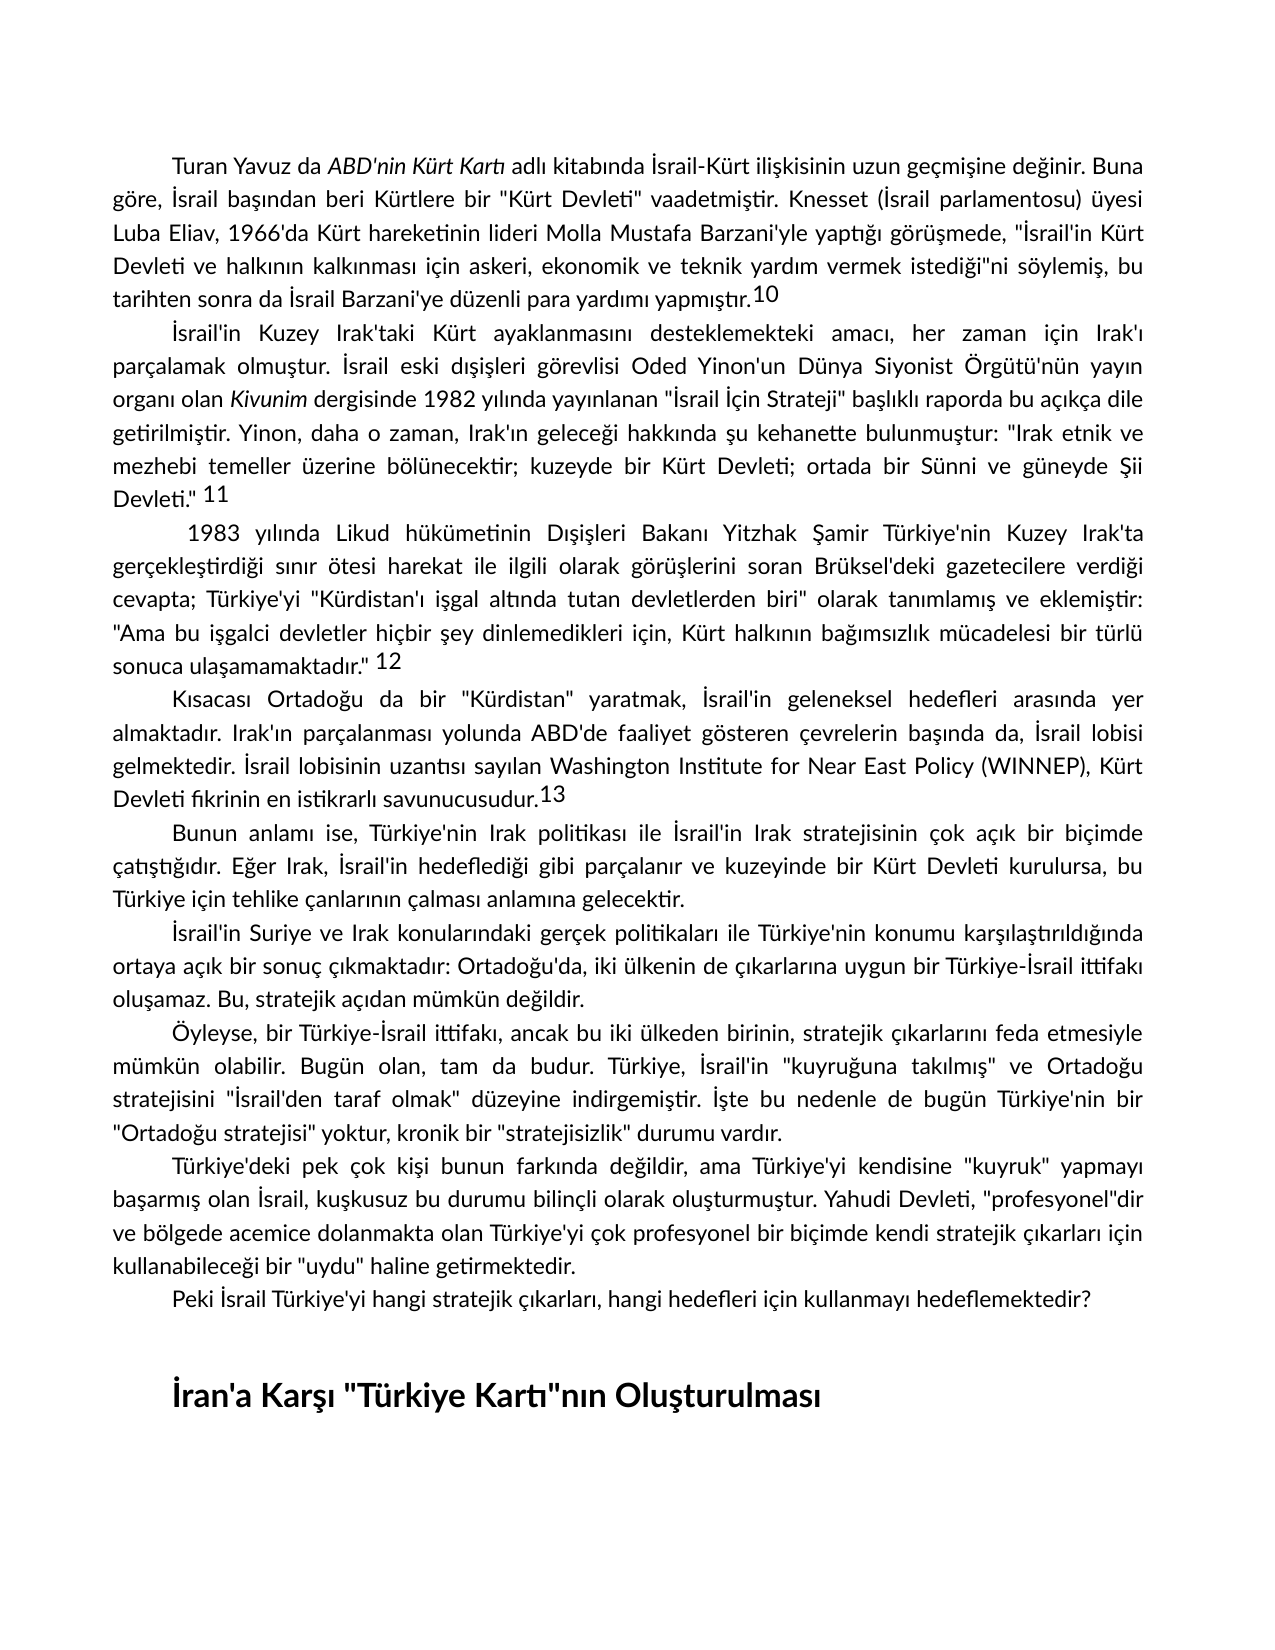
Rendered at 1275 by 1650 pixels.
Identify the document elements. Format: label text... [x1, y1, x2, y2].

text İsrail'in Suriye ve Irak konularındaki gerçek politikaları ile Türkiye'nin konumu karşılaştırıldığında ortaya açık bir sonuç çıkmaktadır: Ortadoğu'da, iki ülkenin de çıkarlarına uygun bir Türkiye-İsrail ittifakı oluşamaz. Bu, stratejik açıdan mümkün değildir. [112, 914, 1145, 1014]
text Kısacası Ortadoğu da bir "Kürdistan" yaratmak, İsrail'in geleneksel hedefleri arasında yer almaktadır. Irak'ın parçalanması yolunda ABD'de faaliyet gösteren çevrelerin başında da, İsrail lobisi gelmektedir. İsrail lobisinin uzantısı sayılan Washington Institute for Near East Policy (WINNEP), Kürt Devleti fikrinin en istikrarlı savunucusudur.13 [112, 681, 1145, 814]
text Türkiye'deki pek çok kişi bunun farkında değildir, ama Türkiye'yi kendisine "kuyruk" yapmayı başarmış olan İsrail, kuşkusuz bu durumu bilinçli olarak oluşturmuştur. Yahudi Devleti, "profesyonel"dir ve bölgede acemice dolanmakta olan Türkiye'yi çok profesyonel bir biçimde kendi stratejik çıkarları için kullanabileceği bir "uydu" haline getirmektedir. [112, 1148, 1145, 1281]
subtitle İran'a Karşı "Türkiye Kartı"nın Oluşturulması [112, 1381, 1145, 1414]
text Turan Yavuz da ABD'nin Kürt Kartı adlı kitabında İsrail-Kürt ilişkisinin uzun geçmişine değinir. Buna göre, İsrail başından beri Kürtlere bir "Kürt Devleti" vaadetmiştir. Knesset (İsrail parlamentosu) üyesi Luba Eliav, 1966'da Kürt hareketinin lideri Molla Mustafa Barzani'yle yaptığı görüşmede, "İsrail'in Kürt Devleti ve halkının kalkınması için askeri, ekonomik ve teknik yardım vermek istediği"ni söylemiş, bu tarihten sonra da İsrail Barzani'ye düzenli para yardımı yapmıştır.10 [112, 148, 1145, 314]
text 1983 yılında Likud hükümetinin Dışişleri Bakanı Yitzhak Şamir Türkiye'nin Kuzey Irak'ta gerçekleştirdiği sınır ötesi harekat ile ilgili olarak görüşlerini soran Brüksel'deki gazetecilere verdiği cevapta; Türkiye'yi "Kürdistan'ı işgal altında tutan devletlerden biri" olarak tanımlamış ve eklemiştir: "Ama bu işgalci devletler hiçbir şey dinlemedikleri için, Kürt halkının bağımsızlık mücadelesi bir türlü sonuca ulaşamamaktadır." 12 [112, 514, 1145, 681]
text Peki İsrail Türkiye'yi hangi stratejik çıkarları, hangi hedefleri için kullanmayı hedeflemektedir? [112, 1281, 1145, 1314]
text Öyleyse, bir Türkiye-İsrail ittifakı, ancak bu iki ülkeden birinin, stratejik çıkarlarını feda etmesiyle mümkün olabilir. Bugün olan, tam da budur. Türkiye, İsrail'in "kuyruğuna takılmış" ve Ortadoğu stratejisini "İsrail'den taraf olmak" düzeyine indirgemiştir. İşte bu nedenle de bugün Türkiye'nin bir "Ortadoğu stratejisi" yoktur, kronik bir "stratejisizlik" durumu vardır. [112, 1014, 1145, 1148]
text Bunun anlamı ise, Türkiye'nin Irak politikası ile İsrail'in Irak stratejisinin çok açık bir biçimde çatıştığıdır. Eğer Irak, İsrail'in hedeflediği gibi parçalanır ve kuzeyinde bir Kürt Devleti kurulursa, bu Türkiye için tehlike çanlarının çalması anlamına gelecektir. [112, 814, 1145, 914]
text İsrail'in Kuzey Irak'taki Kürt ayaklanmasını desteklemekteki amacı, her zaman için Irak'ı parçalamak olmuştur. İsrail eski dışişleri görevlisi Oded Yinon'un Dünya Siyonist Örgütü'nün yayın organı olan Kivunim dergisinde 1982 yılında yayınlanan "İsrail İçin Strateji" başlıklı raporda bu açıkça dile getirilmiştir. Yinon, daha o zaman, Irak'ın geleceği hakkında şu kehanette bulunmuştur: "Irak etnik ve mezhebi temeller üzerine bölünecektir; kuzeyde bir Kürt Devleti; ortada bir Sünni ve güneyde Şii Devleti." 11 [112, 314, 1145, 514]
